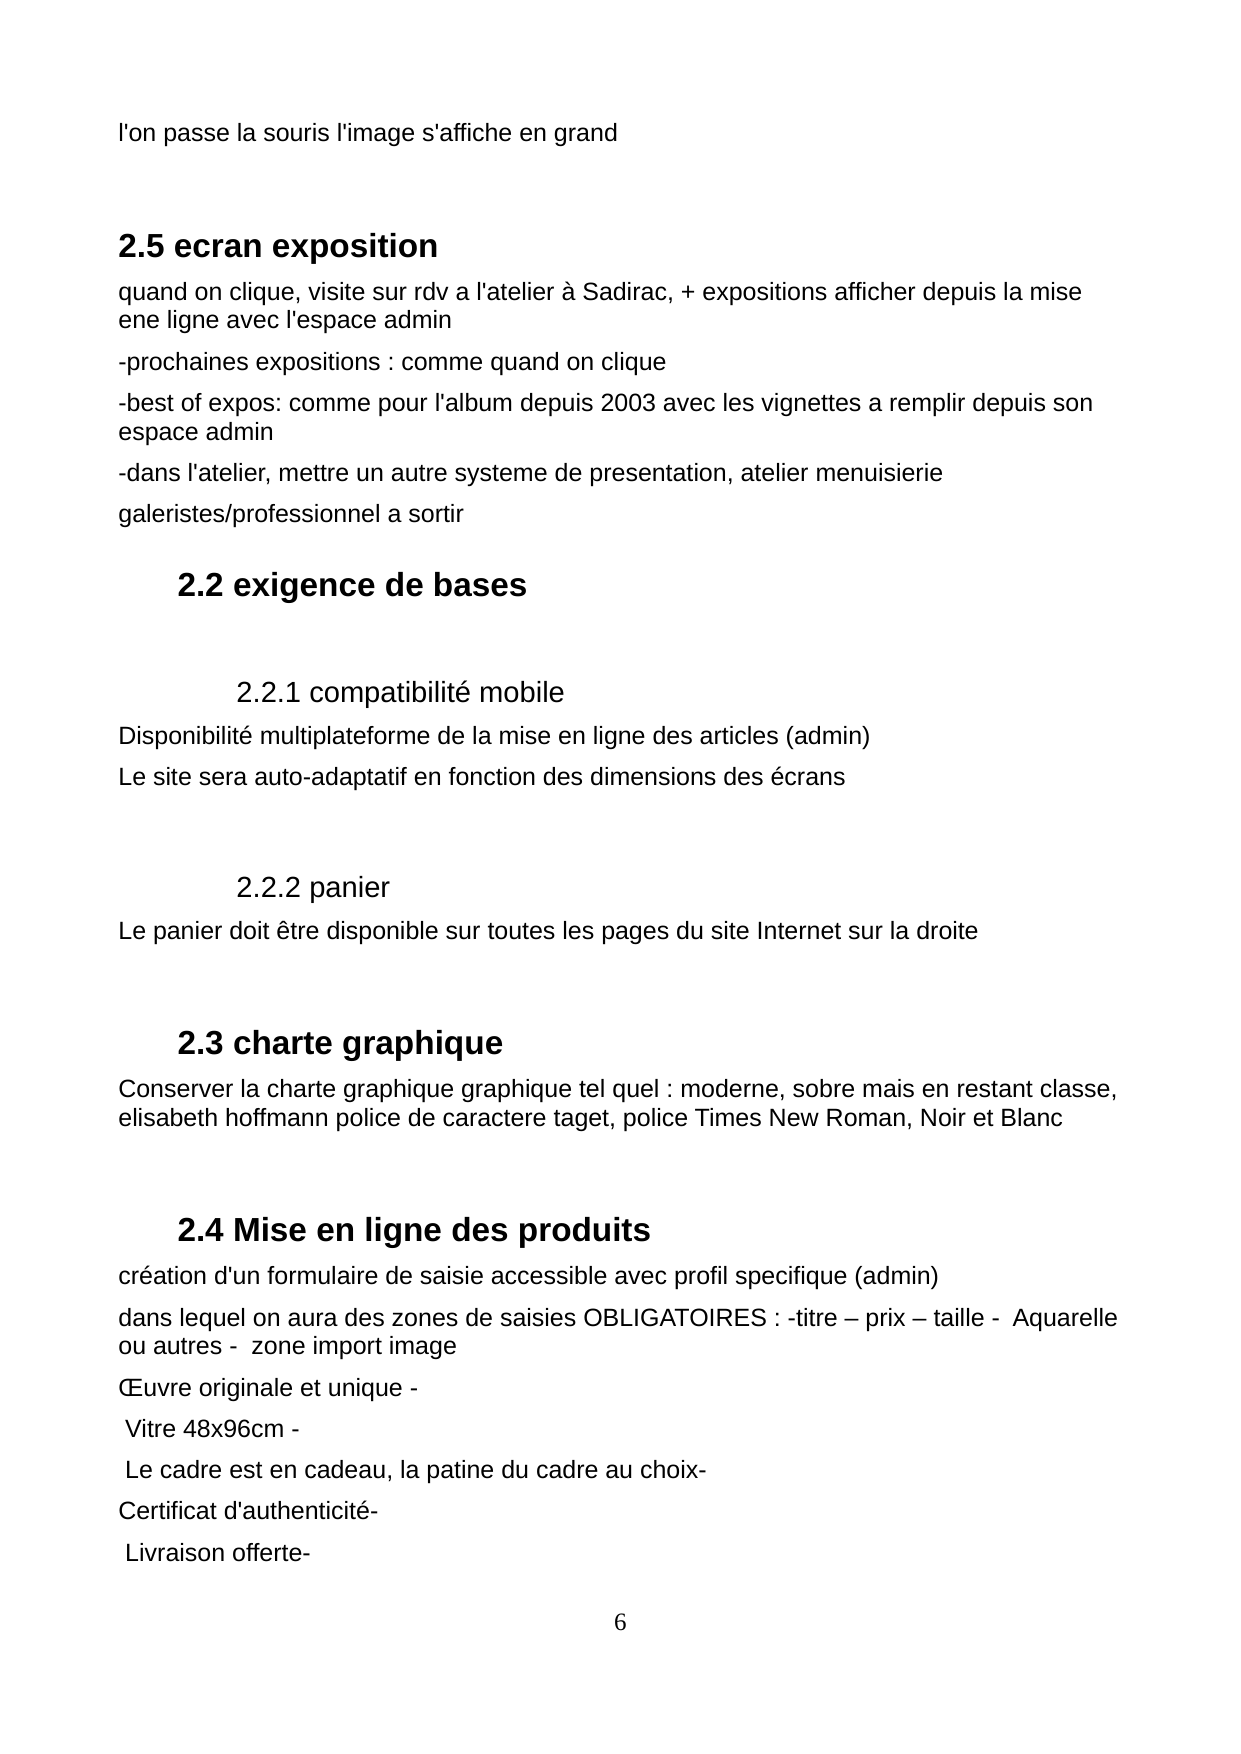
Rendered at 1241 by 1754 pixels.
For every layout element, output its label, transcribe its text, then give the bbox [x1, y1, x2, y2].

text Livraison offerte- [118, 1537, 1122, 1566]
text Le site sera auto-adaptatif en fonction des dimensions des écrans [118, 762, 1122, 791]
text création d'un formulaire de saisie accessible avec profil specifique (admin) [118, 1261, 1122, 1290]
text -dans l'atelier, mettre un autre systeme de presentation, atelier menuisierie [118, 458, 1122, 487]
text galeristes/professionnel a sortir [118, 499, 1122, 528]
text Vitre 48x96cm - [118, 1414, 1122, 1442]
text Certificat d'authenticité- [118, 1496, 1122, 1525]
text Conserver la charte graphique graphique tel quel : moderne, sobre mais en restant classe, elisabeth hoffmann police de caractere taget, police Times New Roman, Noir et Blanc [118, 1074, 1122, 1132]
subtitle 2.3 charte graphique [118, 1023, 1122, 1062]
text Le panier doit être disponible sur toutes les pages du site Internet sur la droite [118, 916, 1122, 944]
text -best of expos: comme pour l'album depuis 2003 avec les vignettes a remplir depuis son espace admin [118, 388, 1122, 445]
text Disponibilité multiplateforme de la mise en ligne des articles (admin) [118, 721, 1122, 749]
text Œuvre originale et unique - [118, 1372, 1122, 1401]
text -prochaines expositions : comme quand on clique [118, 347, 1122, 375]
subtitle 2.5 ecran exposition [118, 226, 1122, 264]
text dans lequel on aura des zones de saisies OBLIGATOIRES : -titre – prix – taille - Aquarelle ou autres - zone import image [118, 1302, 1122, 1360]
text Le cadre est en cadeau, la patine du cadre au choix- [118, 1455, 1122, 1484]
text l'on passe la souris l'image s'affiche en grand [118, 118, 1122, 147]
subtitle 2.2 exigence de bases [118, 565, 1122, 604]
subtitle 2.2.1 compatibilité mobile [118, 641, 1122, 708]
subtitle 2.4 Mise en ligne des produits [118, 1210, 1122, 1249]
subtitle 2.2.2 panier [118, 869, 1122, 903]
text quand on clique, visite sur rdv a l'atelier à Sadirac, + expositions afficher depuis la mise ene ligne avec l'espace admin [118, 277, 1122, 334]
